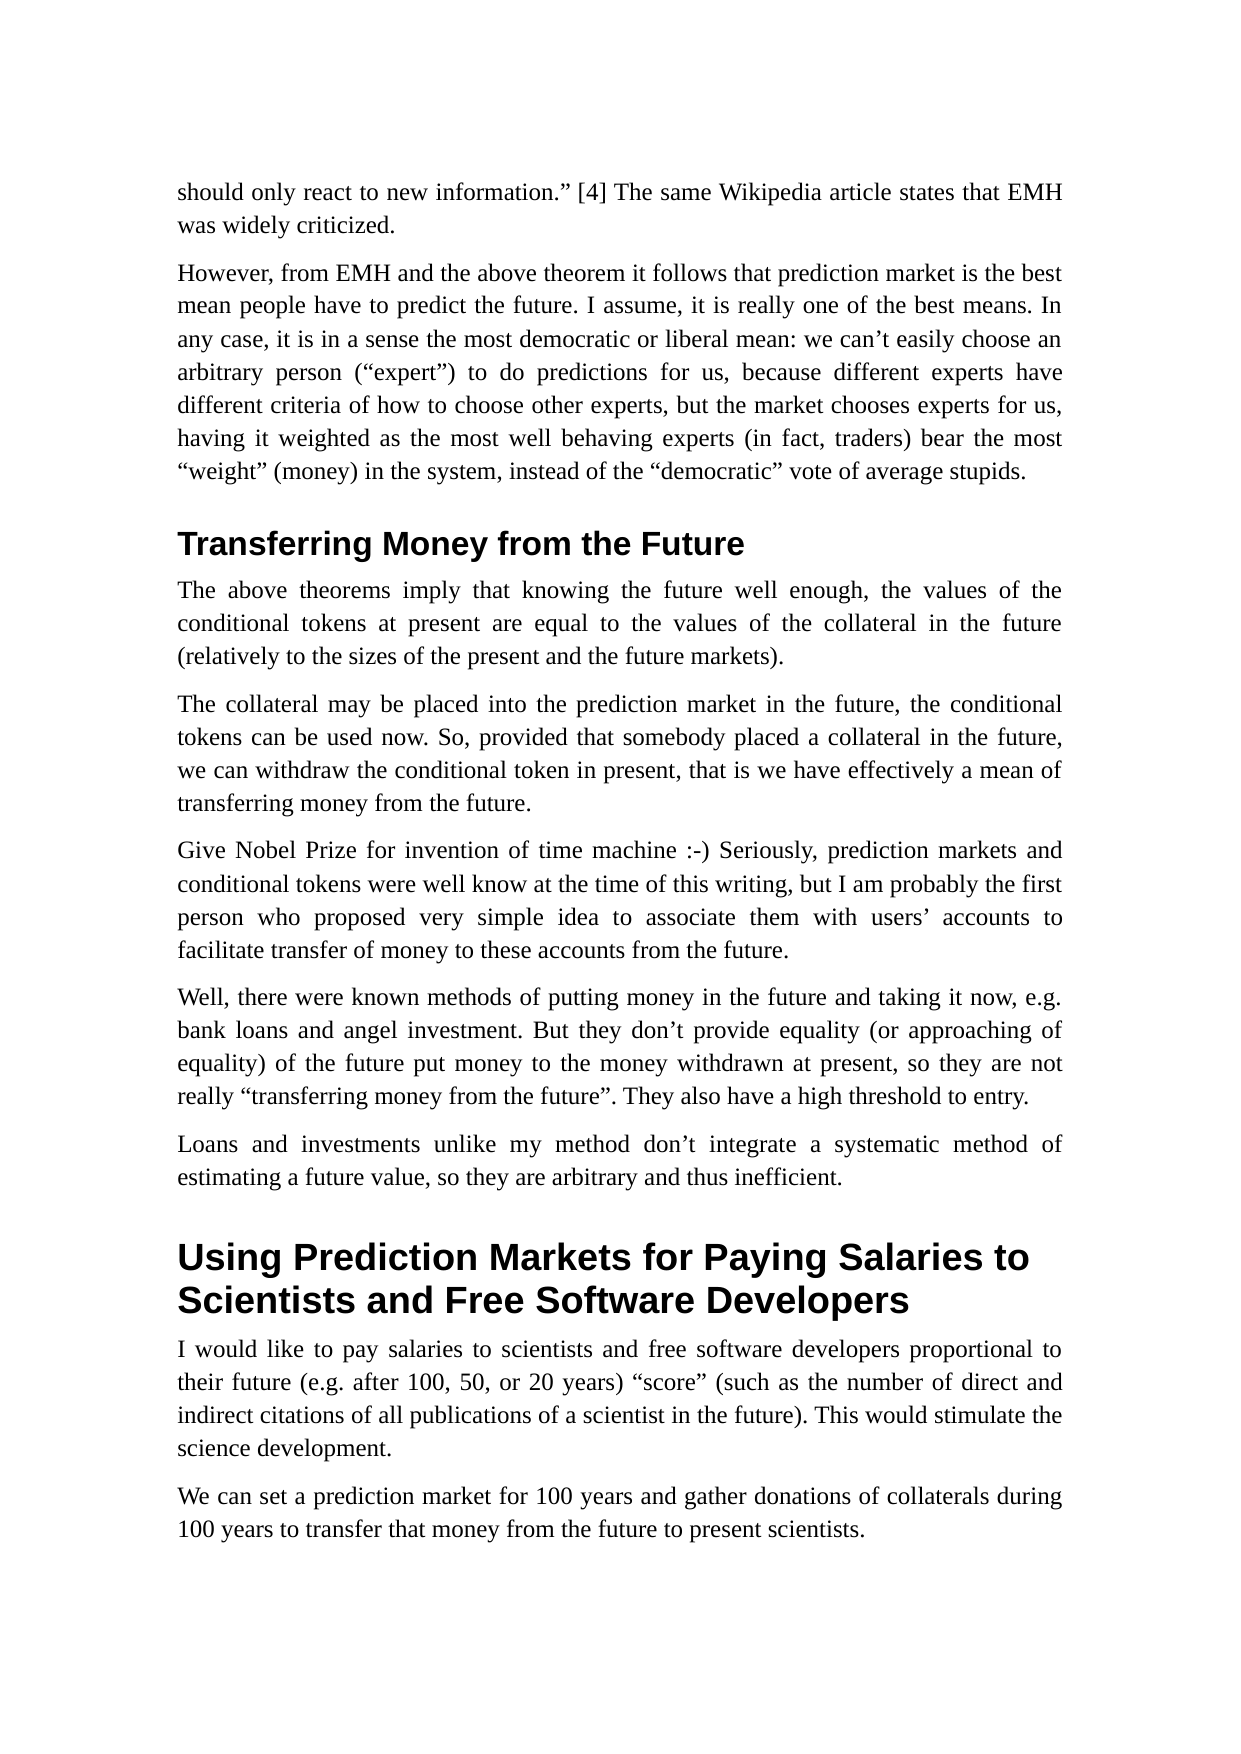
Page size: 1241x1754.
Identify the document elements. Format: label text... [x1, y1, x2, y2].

text The collateral may be placed into the prediction market in the future, the conditional tokens can be used now. So, provided that somebody placed a collateral in the future, we can withdraw the conditional token in present, that is we have effectively a mean of transferring money from the future. [177, 689, 1063, 817]
text Loans and investments unlike my method don’t integrate a systematic method of estimating a future value, so they are arbitrary and thus inefficient. [177, 1129, 1063, 1191]
text Give Nobel Prize for invention of time machine :-) Seriously, prediction markets and conditional tokens were well know at the time of this writing, but I am probably the first person who proposed very simple idea to associate them with users’ accounts to facilitate transfer of money to these accounts from the future. [177, 836, 1063, 963]
subtitle Using Prediction Markets for Paying Salaries to Scientists and Free Software Developers [177, 1234, 1063, 1322]
text We can set a prediction market for 100 years and gather donations of collaterals during 100 years to transfer that money from the future to present scientists. [177, 1481, 1063, 1543]
text However, from EMH and the above theorem it follows that prediction market is the best mean people have to predict the future. I assume, it is really one of the best means. In any case, it is in a sense the most democratic or liberal mean: we can’t easily choose an arbitrary person (“expert”) to do predictions for us, because different experts have different criteria of how to choose other experts, but the market chooses experts for us, having it weighted as the most well behaving experts (in fact, traders) bear the most “weight” (money) in the system, instead of the “democratic” vote of average stupids. [177, 258, 1063, 484]
text I would like to pay salaries to scientists and free software developers proportional to their future (e.g. after 100, 50, or 20 years) “score” (such as the number of direct and indirect citations of all publications of a scientist in the future). This would stimulate the science development. [177, 1334, 1063, 1462]
text Well, there were known methods of putting money in the future and taking it now, e.g. bank loans and angel investment. But they don’t provide equality (or approaching of equality) of the future put money to the money withdrawn at present, so they are not really “transferring money from the future”. They also have a high threshold to entry. [177, 982, 1063, 1110]
text The above theorems imply that knowing the future well enough, the values of the conditional tokens at present are equal to the values of the collateral in the future (relatively to the sizes of the present and the future markets). [177, 575, 1063, 670]
text should only react to new information.” [4] The same Wikipedia article states that EMH was widely criticized. [177, 177, 1063, 239]
subtitle Transferring Money from the Future [177, 524, 1063, 563]
